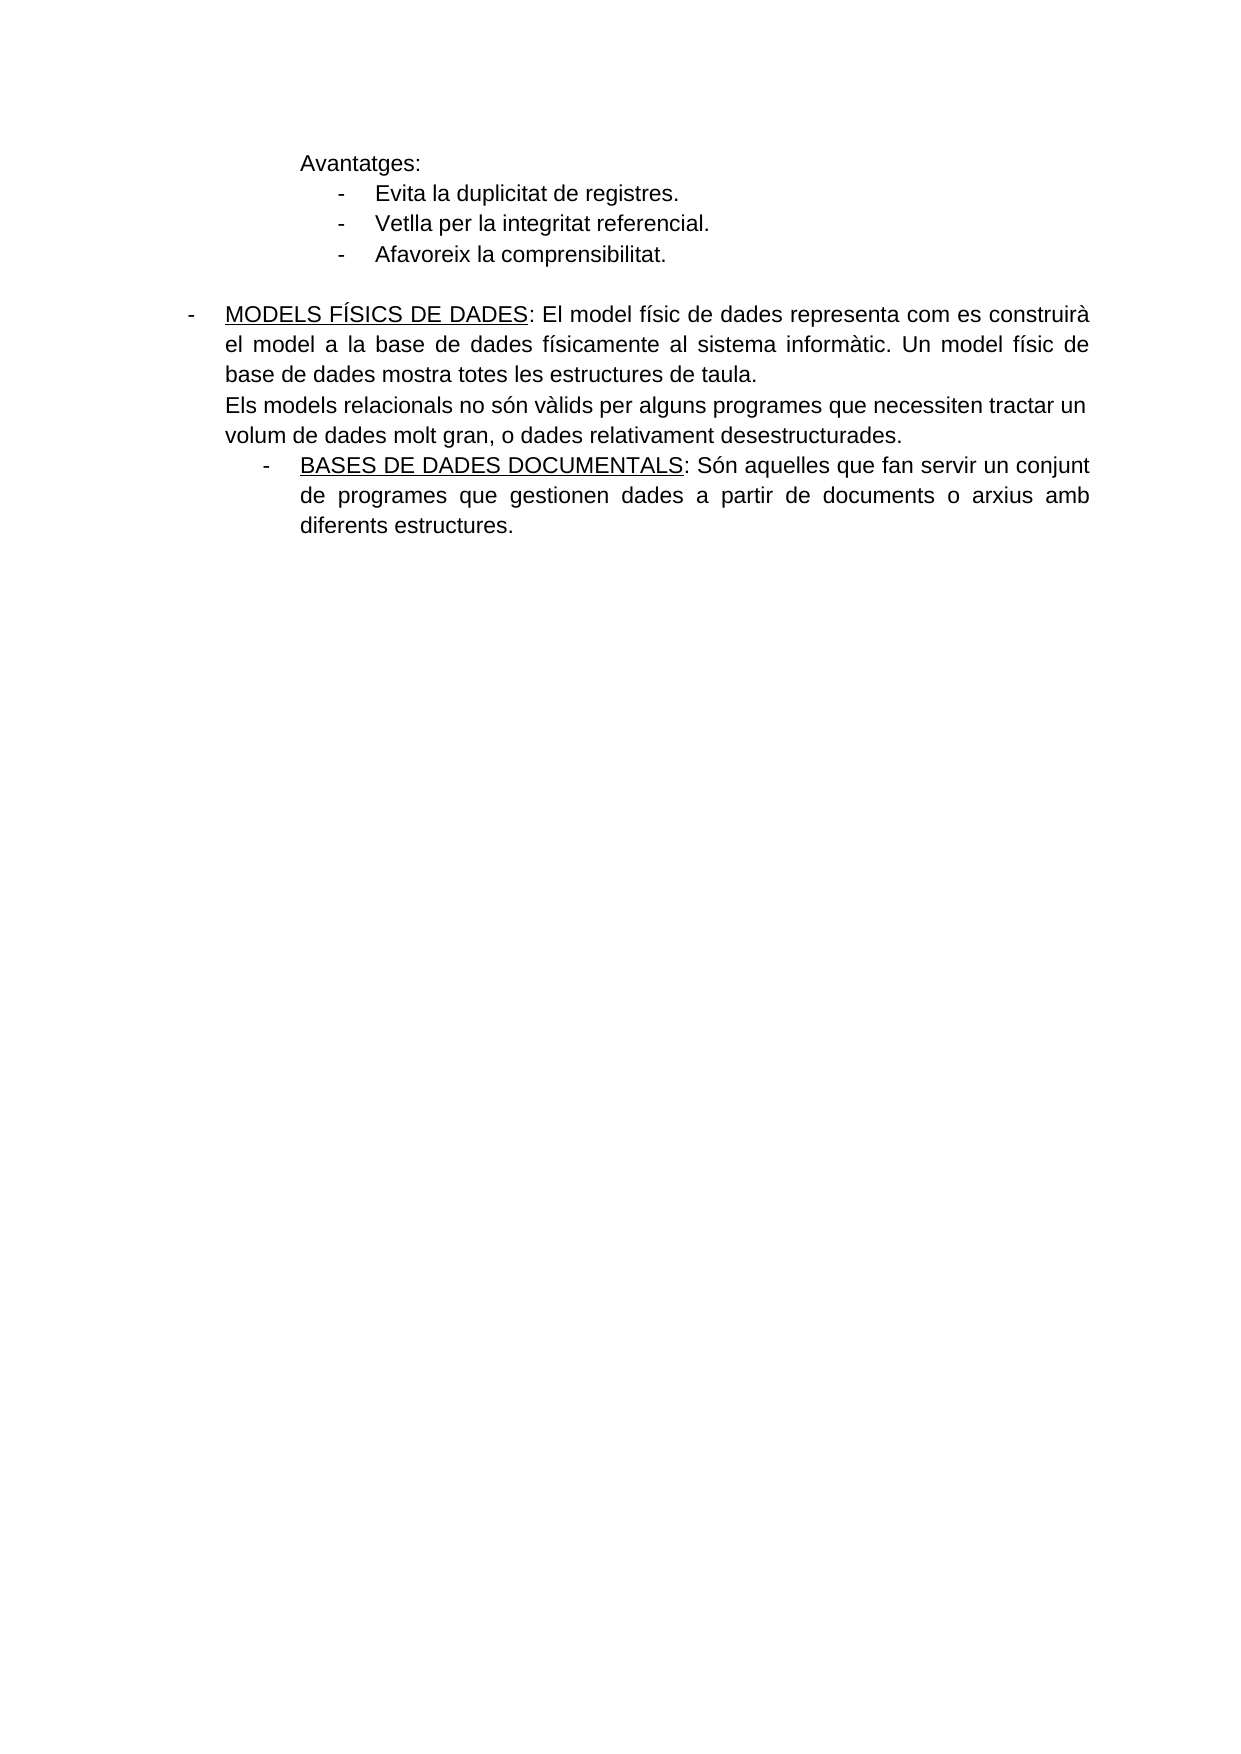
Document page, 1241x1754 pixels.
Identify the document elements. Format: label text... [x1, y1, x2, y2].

list BASES DE DADES DOCUMENTALS: Són aquelles que fan servir un conjunt de programes que gestionen dades a partir de documents o arxius amb diferents estructures. [262, 452, 1090, 539]
list Afavoreix la comprensibilitat. [337, 241, 1090, 267]
list Vetlla per la integritat referencial. [337, 210, 1090, 237]
list MODELS FÍSICS DE DADES: El model físic de dades representa com es construirà el model a la base de dades físicamente al sistema informàtic. Un model físic de base de dades mostra totes les estructures de taula. [187, 301, 1090, 388]
text Els models relacionals no són vàlids per alguns programes que necessiten tractar un [150, 392, 1090, 418]
list Evita la duplicitat de registres. [337, 180, 1090, 207]
text volum de dades molt gran, o dades relativament desestructurades. [150, 422, 1090, 448]
text Avantatges: [150, 150, 1090, 176]
